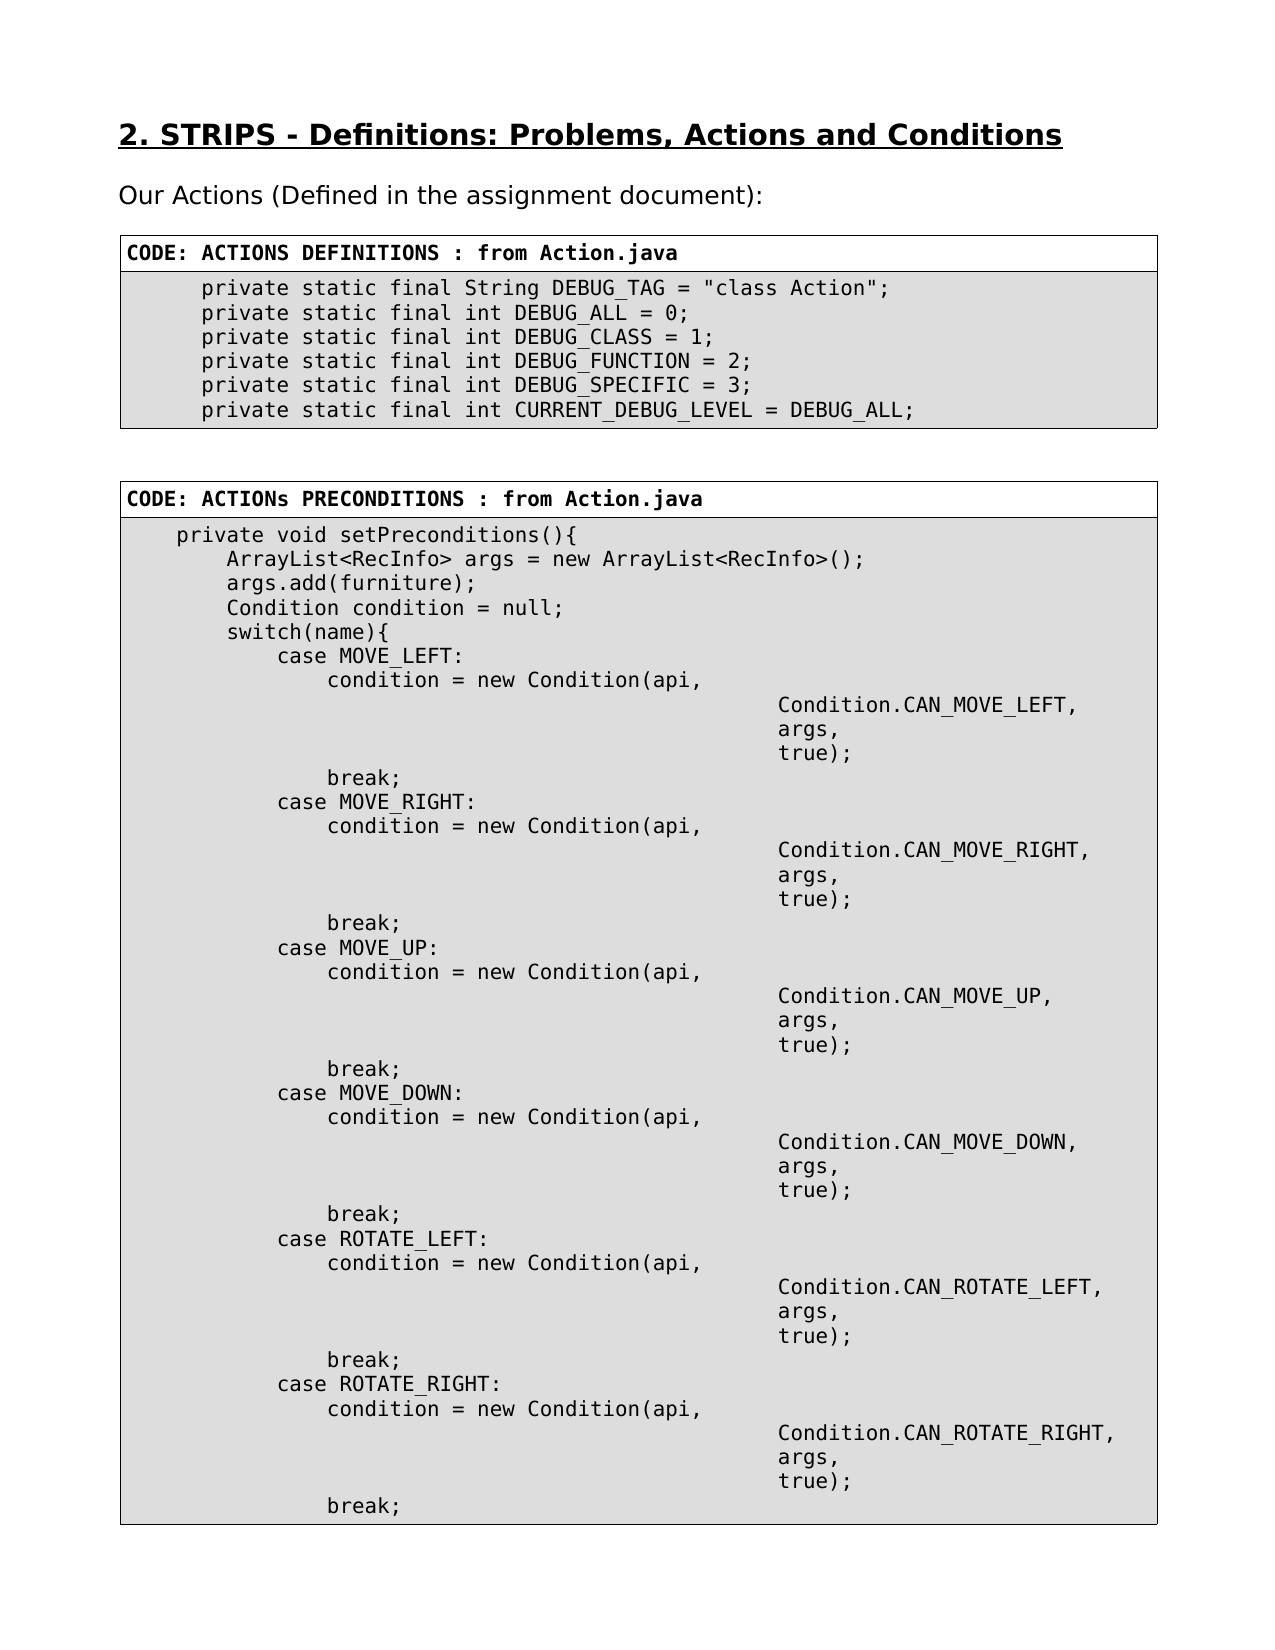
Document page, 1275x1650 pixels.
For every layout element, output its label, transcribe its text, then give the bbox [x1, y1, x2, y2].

table_header CODE: ACTIONs PRECONDITIONS : from Action.java [121, 482, 1157, 517]
table_header CODE: ACTIONS DEFINITIONS : from Action.java [121, 236, 1157, 271]
text Our Actions (Defined in the assignment document): [118, 181, 1157, 210]
text 2. STRIPS - Definitions: Problems, Actions and Conditions [118, 118, 1157, 152]
table_cell private void setPreconditions(){ ArrayList<RecInfo> args = new ArrayList<RecInfo>(); args.add(furniture); Condition condition = null; switch(name){ case MOVE_LEFT: condition = new Condition(api, Condition.CAN_MOVE_LEFT, args, true); break; case MOVE_RIGHT: condition = new Condition(api, Condition.CAN_MOVE_RIGHT, args, true); break; case MOVE_UP: condition = new Condition(api, Condition.CAN_MOVE_UP, args, true); break; case MOVE_DOWN: condition = new Condition(api, Condition.CAN_MOVE_DOWN, args, true); break; case ROTATE_LEFT: condition = new Condition(api, Condition.CAN_ROTATE_LEFT, args, true); break; case ROTATE_RIGHT: condition = new Condition(api, Condition.CAN_ROTATE_RIGHT, args, true); break; [121, 518, 1157, 1524]
table_cell private static final String DEBUG_TAG = "class Action"; private static final int DEBUG_ALL = 0; private static final int DEBUG_CLASS = 1; private static final int DEBUG_FUNCTION = 2; private static final int DEBUG_SPECIFIC = 3; private static final int CURRENT_DEBUG_LEVEL = DEBUG_ALL; [121, 272, 1157, 428]
